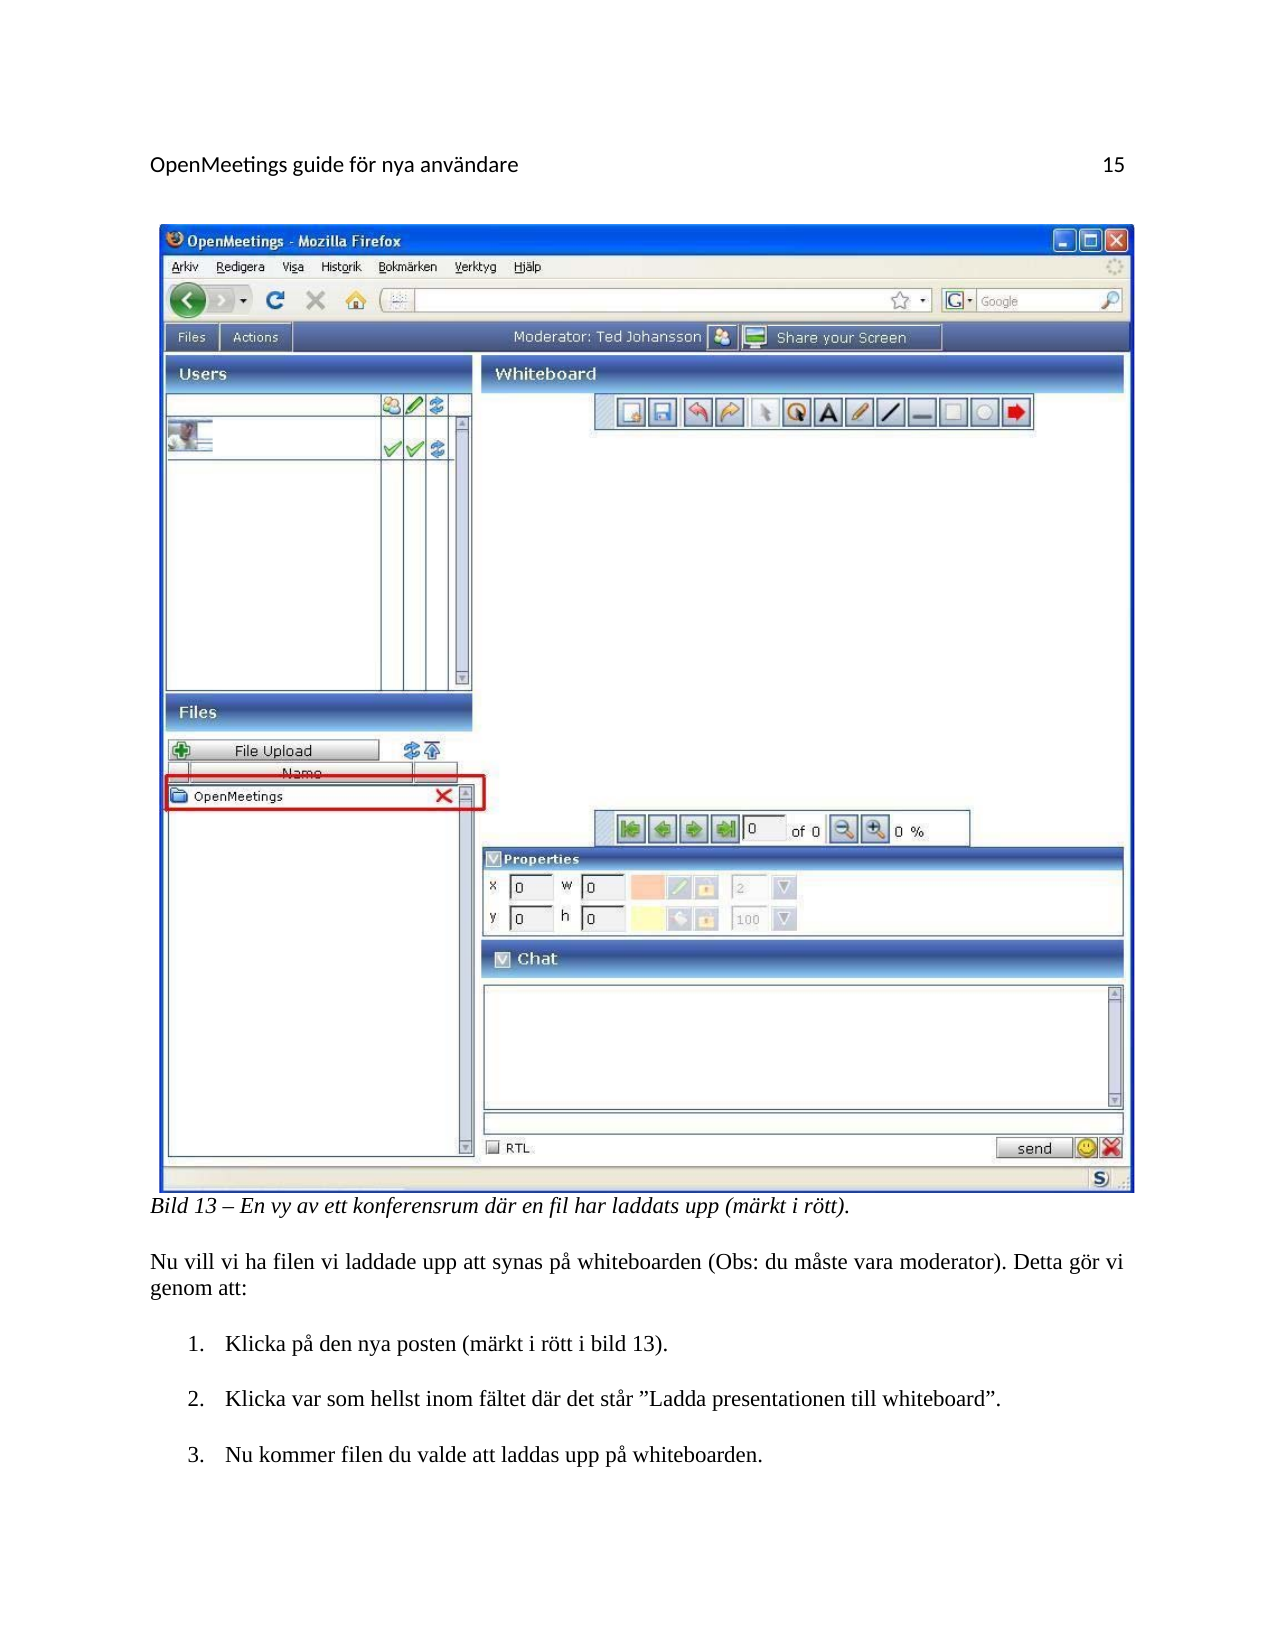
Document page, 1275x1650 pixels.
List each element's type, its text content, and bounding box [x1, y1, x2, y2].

text Bild 13 – En vy av ett konferensrum där en fil har laddats upp (märkt i rött). [150, 207, 1125, 1219]
list Klicka på den nya posten (märkt i rött i bild 13). [187, 1330, 1125, 1356]
list Klicka var som hellst inom fältet där det står ”Ladda presentationen till whiteboard”. [187, 1385, 1125, 1412]
picture [159, 224, 1135, 1193]
text Nu vill vi ha filen vi laddade upp att synas på whiteboarden (Obs: du måste vara moderator). Detta gör vi genom att: [150, 1248, 1125, 1301]
list Nu kommer filen du valde att laddas upp på whiteboarden. [187, 1441, 1125, 1467]
